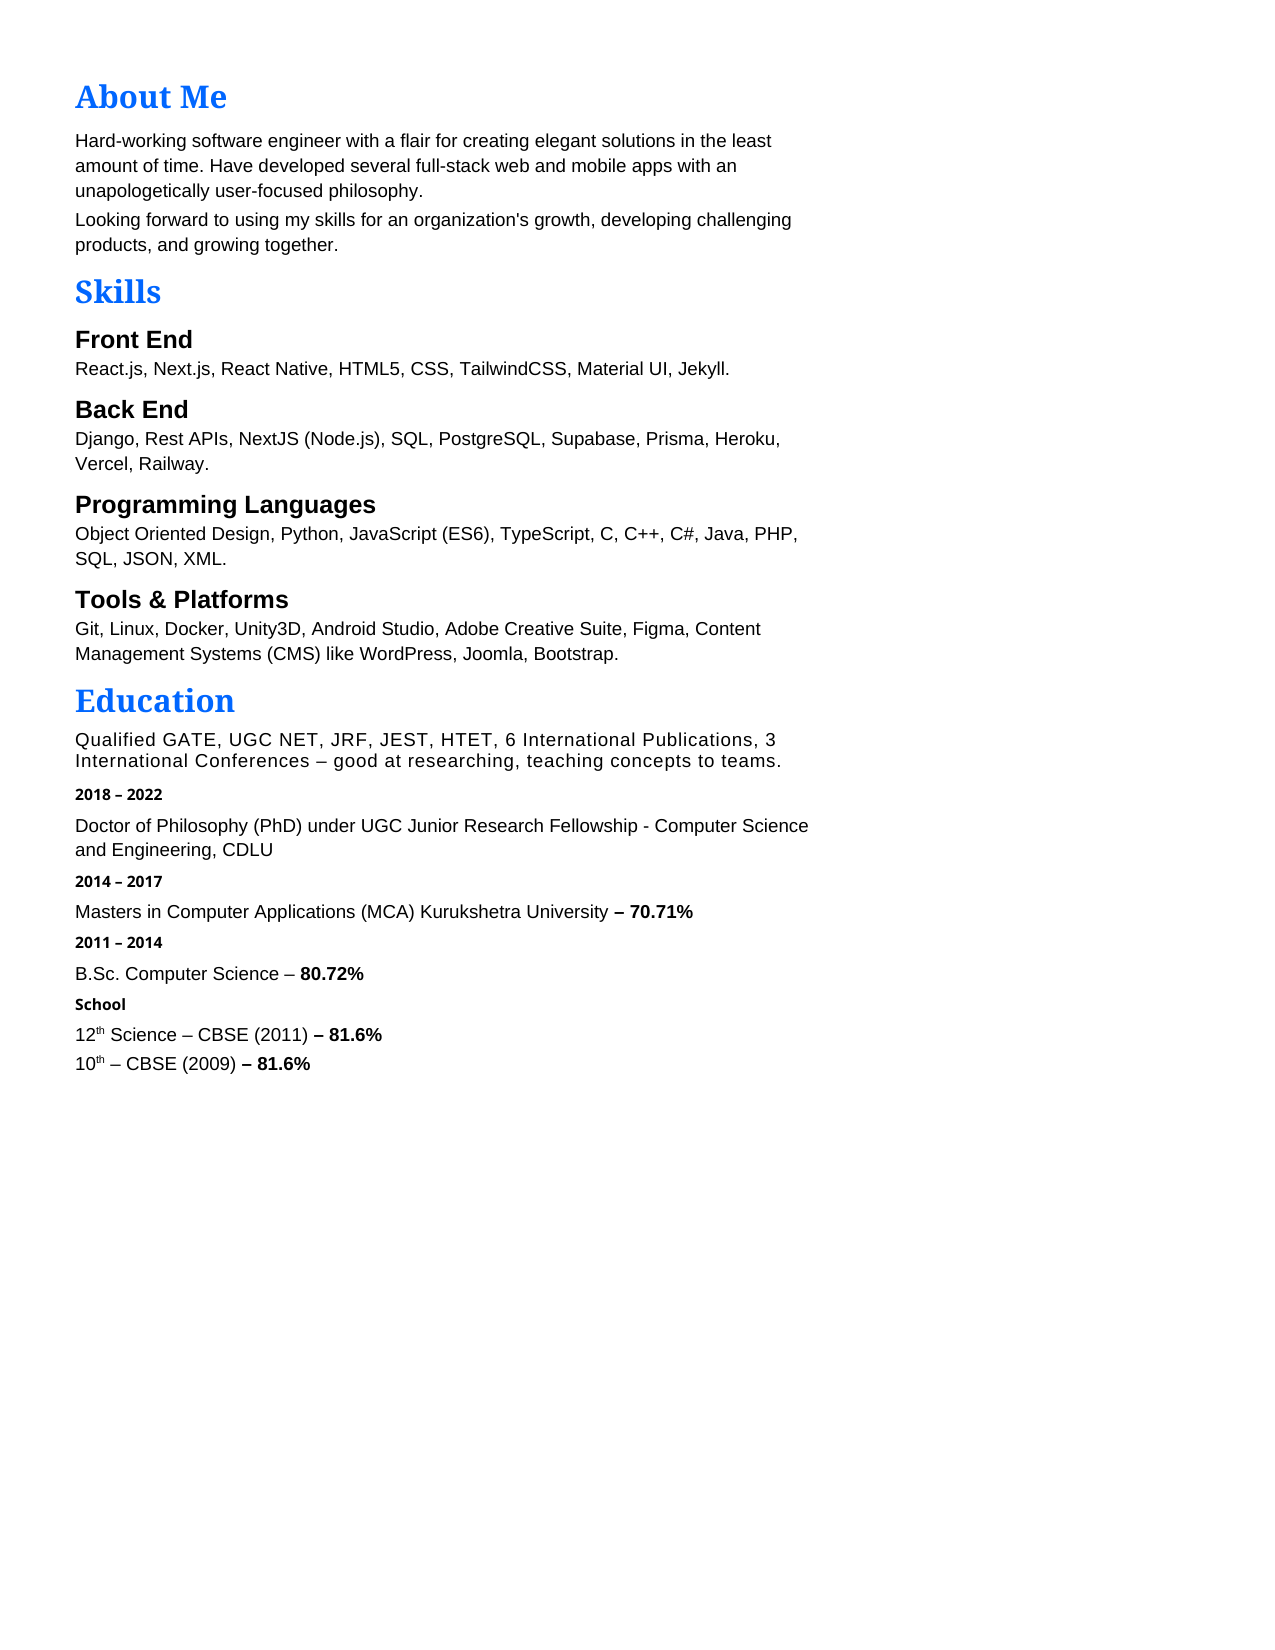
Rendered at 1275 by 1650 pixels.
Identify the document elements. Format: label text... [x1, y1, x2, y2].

subtitle Back End [75, 395, 814, 424]
text B.Sc. Computer Science – 80.72% [75, 962, 814, 984]
list Qualified GATE, UGC NET, JRF, JEST, HTET, 6 International Publications, 3 International Conferences – good at researching, teaching concepts to teams. [75, 728, 814, 772]
text Django, Rest APIs, NextJS (Node.js), SQL, PostgreSQL, Supabase, Prisma, Heroku, Vercel, Railway. [75, 428, 814, 474]
subtitle Tools & Platforms [75, 585, 814, 614]
subtitle Education [75, 679, 814, 722]
text Doctor of Philosophy (PhD) under UGC Junior Research Fellowship - Computer Science and Engineering, CDLU [75, 814, 814, 861]
text React.js, Next.js, React Native, HTML5, CSS, TailwindCSS, Material UI, Jekyll. [75, 358, 814, 379]
subtitle 2014 – 2017 [75, 871, 814, 892]
subtitle School [75, 994, 814, 1015]
subtitle 2011 – 2014 [75, 932, 814, 953]
text Looking forward to using my skills for an organization's growth, developing challenging products, and growing together. [75, 208, 814, 255]
text Masters in Computer Applications (MCA) Kurukshetra University – 70.71% [75, 901, 814, 922]
subtitle Front End [75, 325, 814, 354]
text 12th Science – CBSE (2011) – 81.6% [75, 1024, 835, 1046]
text Object Oriented Design, Python, JavaScript (ES6), TypeScript, C, C++, C#, Java, PHP, SQL, JSON, XML. [75, 523, 814, 569]
subtitle About Me [75, 75, 815, 118]
text Git, Linux, Docker, Unity3D, Android Studio, Adobe Creative Suite, Figma, Content Management Systems (CMS) like WordPress, Joomla, Bootstrap. [75, 618, 814, 664]
subtitle Programming Languages [75, 490, 814, 519]
subtitle 2018 – 2022 [75, 784, 814, 805]
subtitle Skills [75, 270, 814, 312]
text 10th – CBSE (2009) – 81.6% [75, 1053, 835, 1074]
text Hard-working software engineer with a flair for creating elegant solutions in the least amount of time. Have developed several full-stack web and mobile apps with an unapologetically user-focused philosophy. [75, 130, 814, 201]
